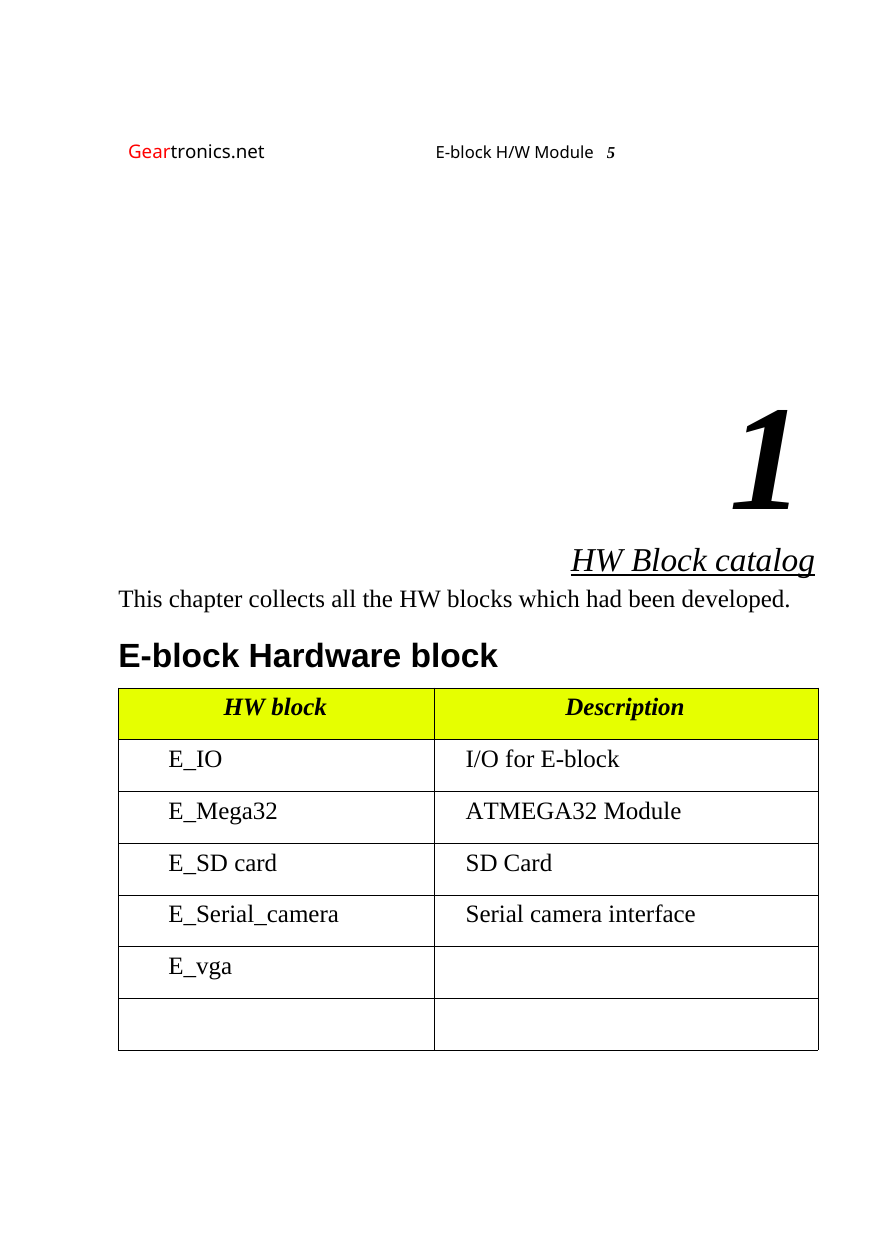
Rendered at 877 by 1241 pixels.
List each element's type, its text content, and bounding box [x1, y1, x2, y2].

table_cell E_Serial_camera [119, 896, 434, 946]
text 1 [118, 376, 818, 542]
table_cell E_SD card [119, 844, 434, 894]
table_header HW block [119, 689, 434, 739]
table_cell E_IO [119, 740, 434, 791]
table_cell Serial camera interface [435, 896, 818, 946]
table_cell [435, 947, 818, 998]
text This chapter collects all the HW blocks which had been developed. [118, 585, 818, 612]
table_cell [119, 999, 434, 1050]
table_cell [435, 999, 818, 1050]
table_cell E_Mega32 [119, 792, 434, 843]
table_cell ATMEGA32 Module [435, 792, 818, 843]
subtitle E-block Hardware block [118, 637, 818, 675]
table_cell I/O for E-block [435, 740, 818, 791]
title HW Block catalog [118, 542, 818, 579]
table_cell SD Card [435, 844, 818, 894]
table_cell E_vga [119, 947, 434, 998]
table_header Description [435, 689, 818, 739]
